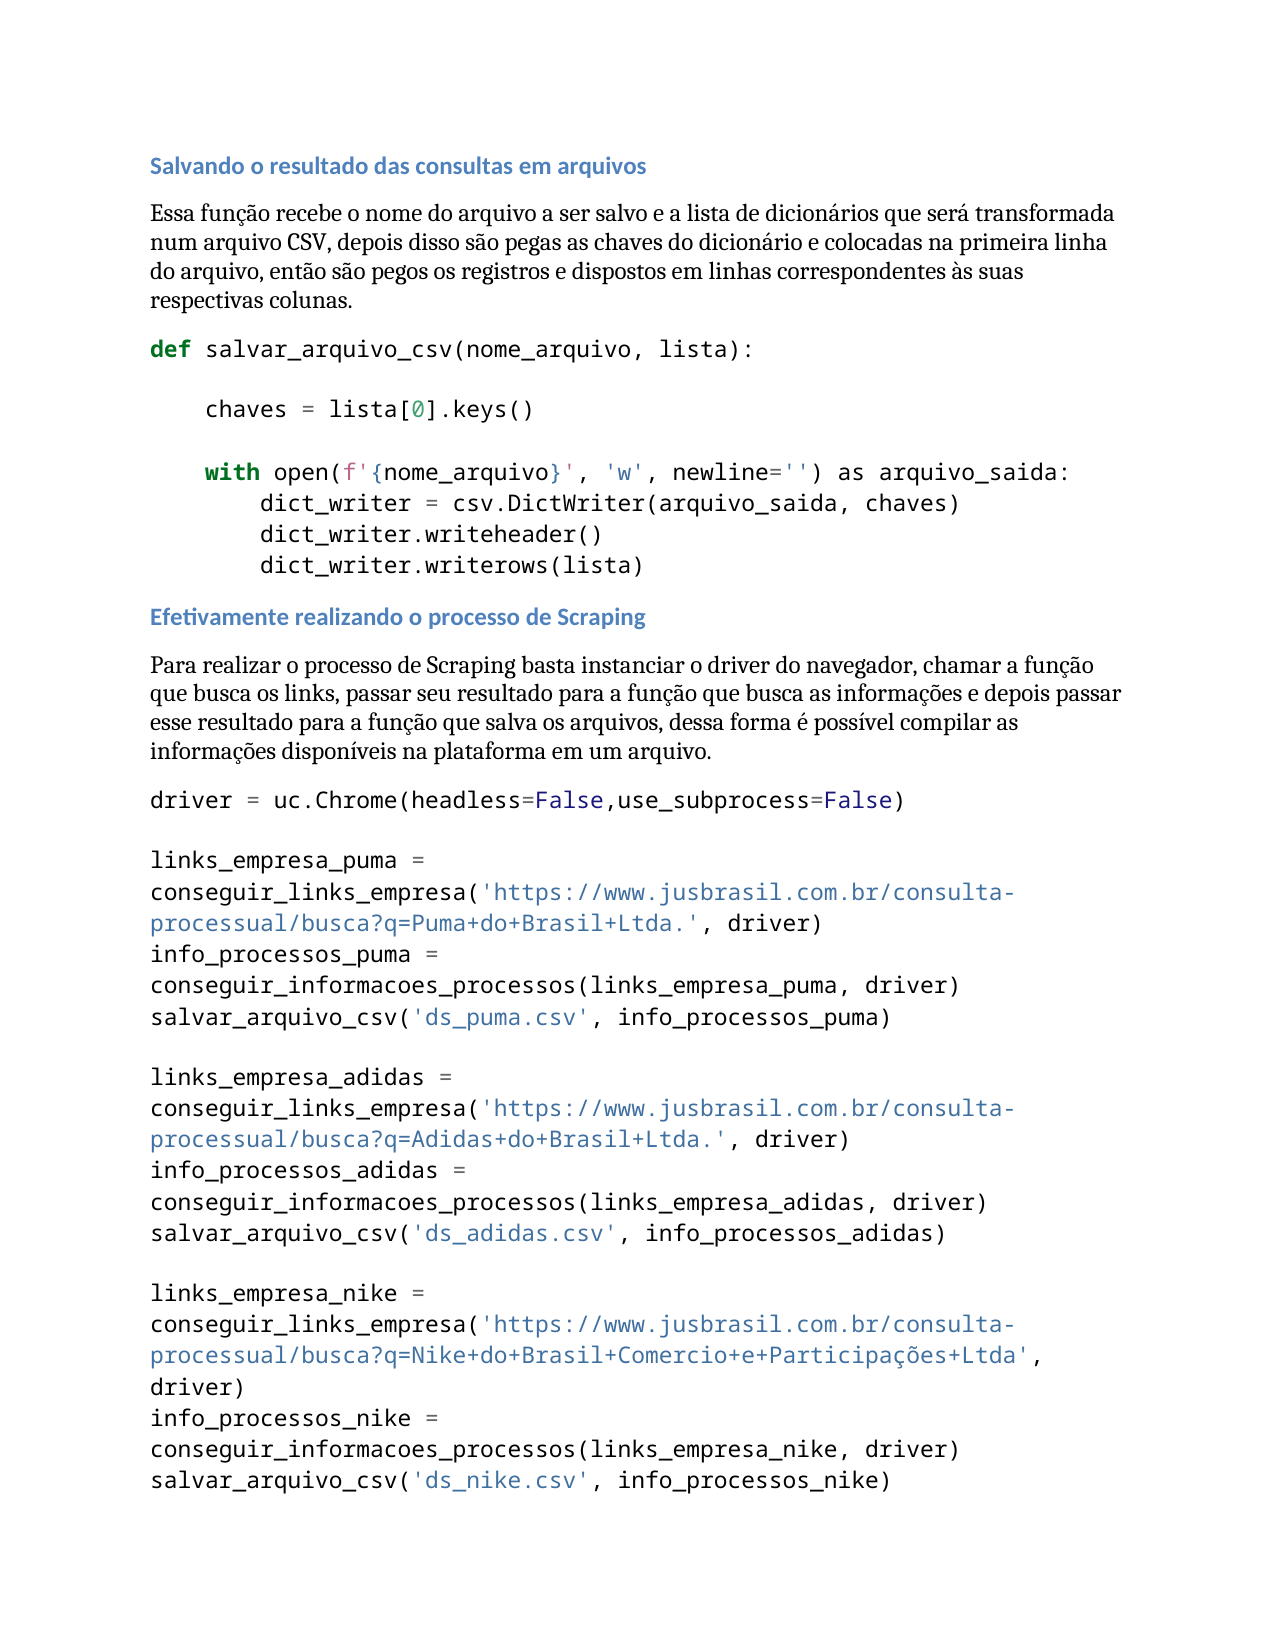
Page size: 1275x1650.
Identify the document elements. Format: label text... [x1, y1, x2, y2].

text driver = uc.Chrome(headless=False,use_subprocess=False) links_empresa_puma = conseguir_links_empresa('https://www.jusbrasil.com.br/consulta-processual/busca?q=Puma+do+Brasil+Ltda.', driver) info_processos_puma = conseguir_informacoes_processos(links_empresa_puma, driver) salvar_arquivo_csv('ds_puma.csv', info_processos_puma) links_empresa_adidas = conseguir_links_empresa('https://www.jusbrasil.com.br/consulta-processual/busca?q=Adidas+do+Brasil+Ltda.', driver) info_processos_adidas = conseguir_informacoes_processos(links_empresa_adidas, driver) salvar_arquivo_csv('ds_adidas.csv', info_processos_adidas) links_empresa_nike = conseguir_links_empresa('https://www.jusbrasil.com.br/consulta-processual/busca?q=Nike+do+Brasil+Comercio+e+Participações+Ltda', driver) info_processos_nike = conseguir_informacoes_processos(links_empresa_nike, driver) salvar_arquivo_csv('ds_nike.csv', info_processos_nike) [150, 784, 1125, 1496]
subtitle Salvando o resultado das consultas em arquivos [150, 150, 1125, 181]
text Para realizar o processo de Scraping basta instanciar o driver do navegador, chamar a função que busca os links, passar seu resultado para a função que busca as informações e depois passar esse resultado para a função que salva os arquivos, dessa forma é possível compilar as informações disponíveis na plataforma em um arquivo. [150, 651, 1125, 766]
subtitle Efetivamente realizando o processo de Scraping [150, 601, 1125, 632]
text Essa função recebe o nome do arquivo a ser salvo e a lista de dicionários que será transformada num arquivo CSV, depois disso são pegas as chaves do dicionário e colocadas na primeira linha do arquivo, então são pegos os registros e dispostos em linhas correspondentes às suas respectivas colunas. [150, 199, 1125, 314]
text def salvar_arquivo_csv(nome_arquivo, lista): chaves = lista[0].keys() with open(f'{nome_arquivo}', 'w', newline='') as arquivo_saida: dict_writer = csv.DictWriter(arquivo_saida, chaves) dict_writer.writeheader() dict_writer.writerows(lista) [150, 333, 1125, 581]
